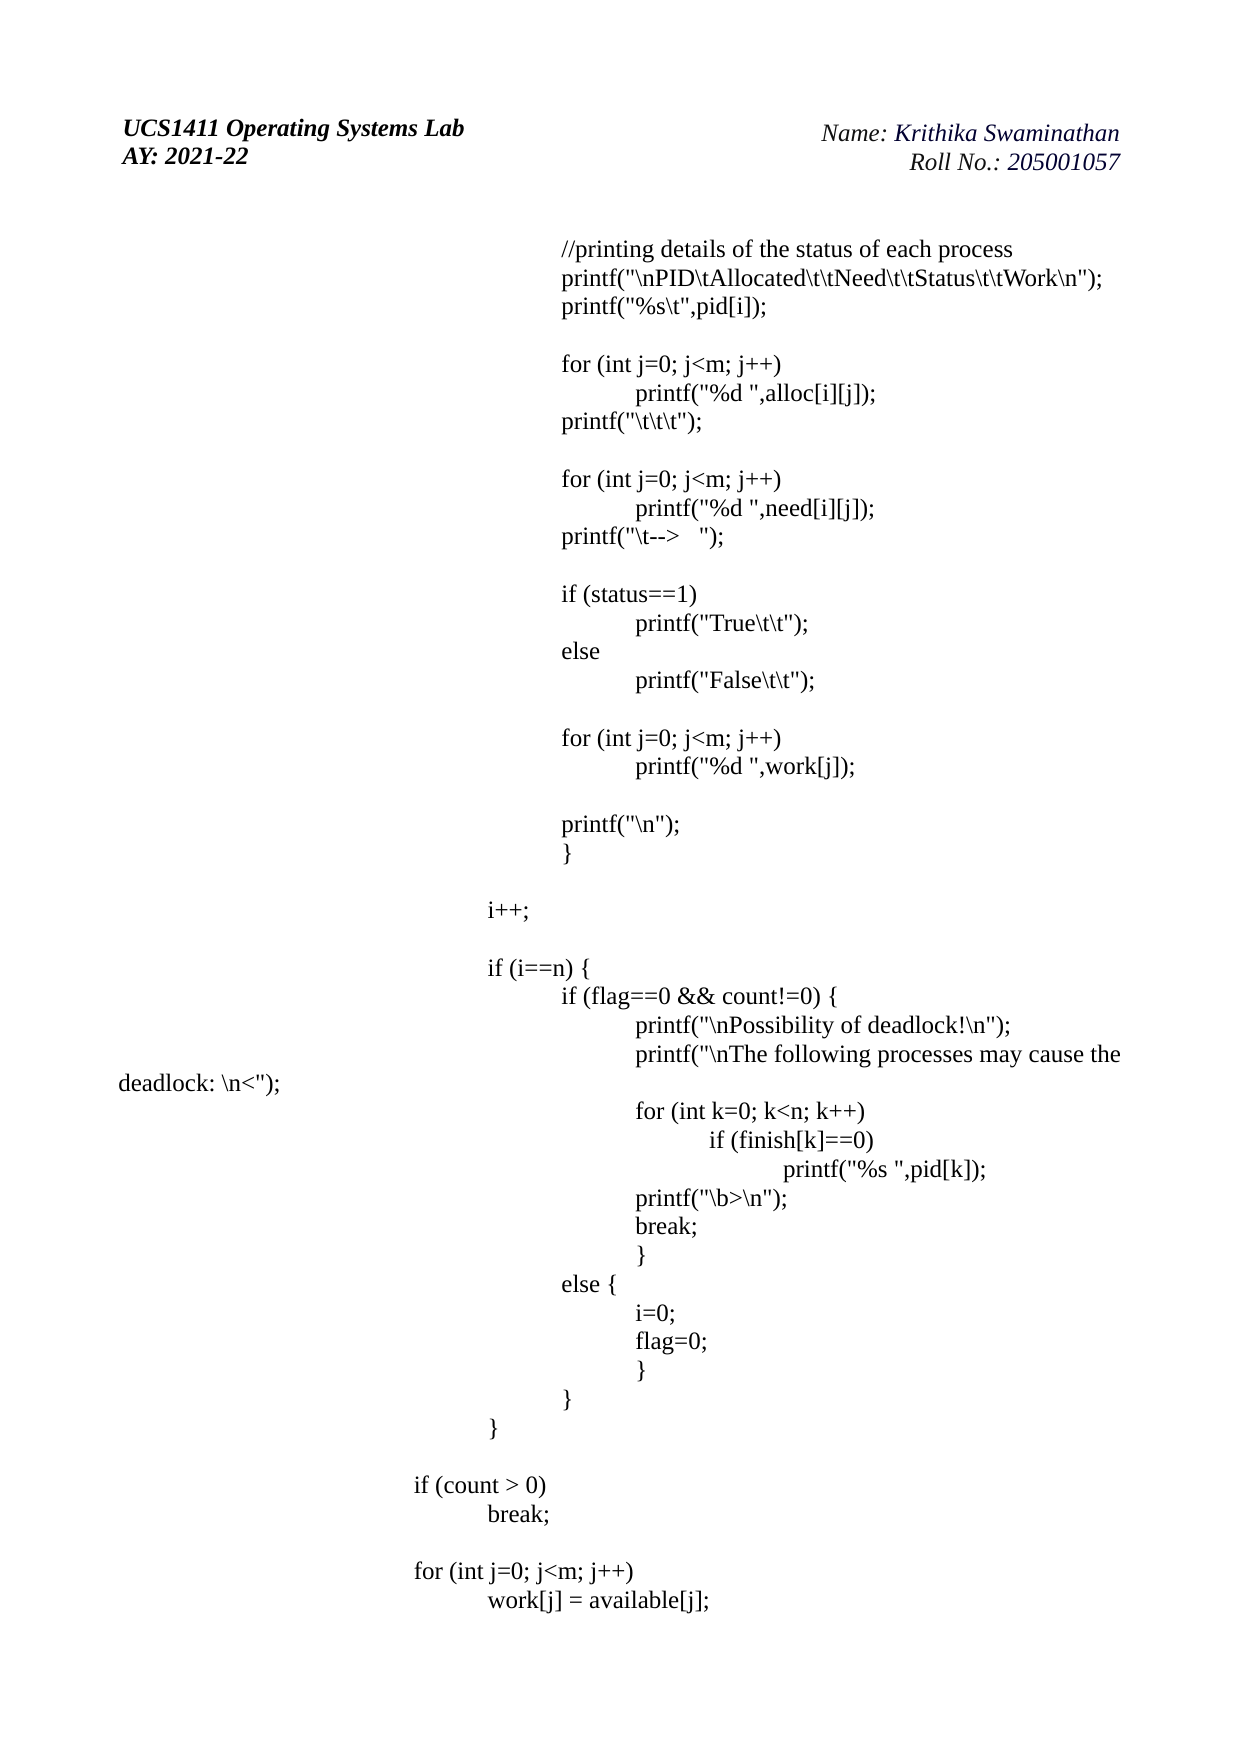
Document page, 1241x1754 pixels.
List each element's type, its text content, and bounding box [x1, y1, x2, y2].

text break; [118, 1499, 1122, 1528]
text i++; [118, 895, 1122, 924]
text if (flag==0 && count!=0) { [118, 981, 1122, 1010]
text printf("%d ",work[j]); [118, 751, 1122, 780]
text printf("\n"); [118, 809, 1122, 838]
text work[j] = available[j]; [118, 1585, 1122, 1614]
text if (i==n) { [118, 953, 1122, 981]
text if (count > 0) [118, 1470, 1122, 1499]
text printf("True\t\t"); [118, 608, 1122, 636]
text printf("%s ",pid[k]); [118, 1154, 1122, 1183]
text } [118, 1384, 1122, 1413]
text for (int j=0; j<m; j++) [118, 723, 1122, 751]
text } [118, 1355, 1122, 1384]
text i=0; [118, 1298, 1122, 1326]
text //printing details of the status of each process [118, 234, 1122, 263]
text } [118, 1240, 1122, 1269]
text printf("\nPossibility of deadlock!\n"); [118, 1010, 1122, 1039]
text printf("\t--> "); [118, 521, 1122, 550]
text printf("\nThe following processes may cause the deadlock: \n<"); [118, 1039, 1122, 1096]
text for (int j=0; j<m; j++) [118, 1556, 1122, 1585]
text for (int k=0; k<n; k++) [118, 1096, 1122, 1125]
text printf("False\t\t"); [118, 665, 1122, 694]
text for (int j=0; j<m; j++) [118, 349, 1122, 378]
text printf("\nPID\tAllocated\t\tNeed\t\tStatus\t\tWork\n"); [118, 263, 1122, 291]
text else { [118, 1269, 1122, 1298]
text printf("%d ",need[i][j]); [118, 493, 1122, 521]
text printf("%d ",alloc[i][j]); [118, 378, 1122, 406]
text printf("\t\t\t"); [118, 406, 1122, 435]
text for (int j=0; j<m; j++) [118, 464, 1122, 493]
text if (finish[k]==0) [118, 1125, 1122, 1154]
text } [118, 838, 1122, 866]
text } [118, 1413, 1122, 1441]
text if (status==1) [118, 579, 1122, 608]
text break; [118, 1211, 1122, 1240]
text else [118, 636, 1122, 665]
text flag=0; [118, 1326, 1122, 1355]
text printf("%s\t",pid[i]); [118, 291, 1122, 320]
text printf("\b>\n"); [118, 1183, 1122, 1211]
